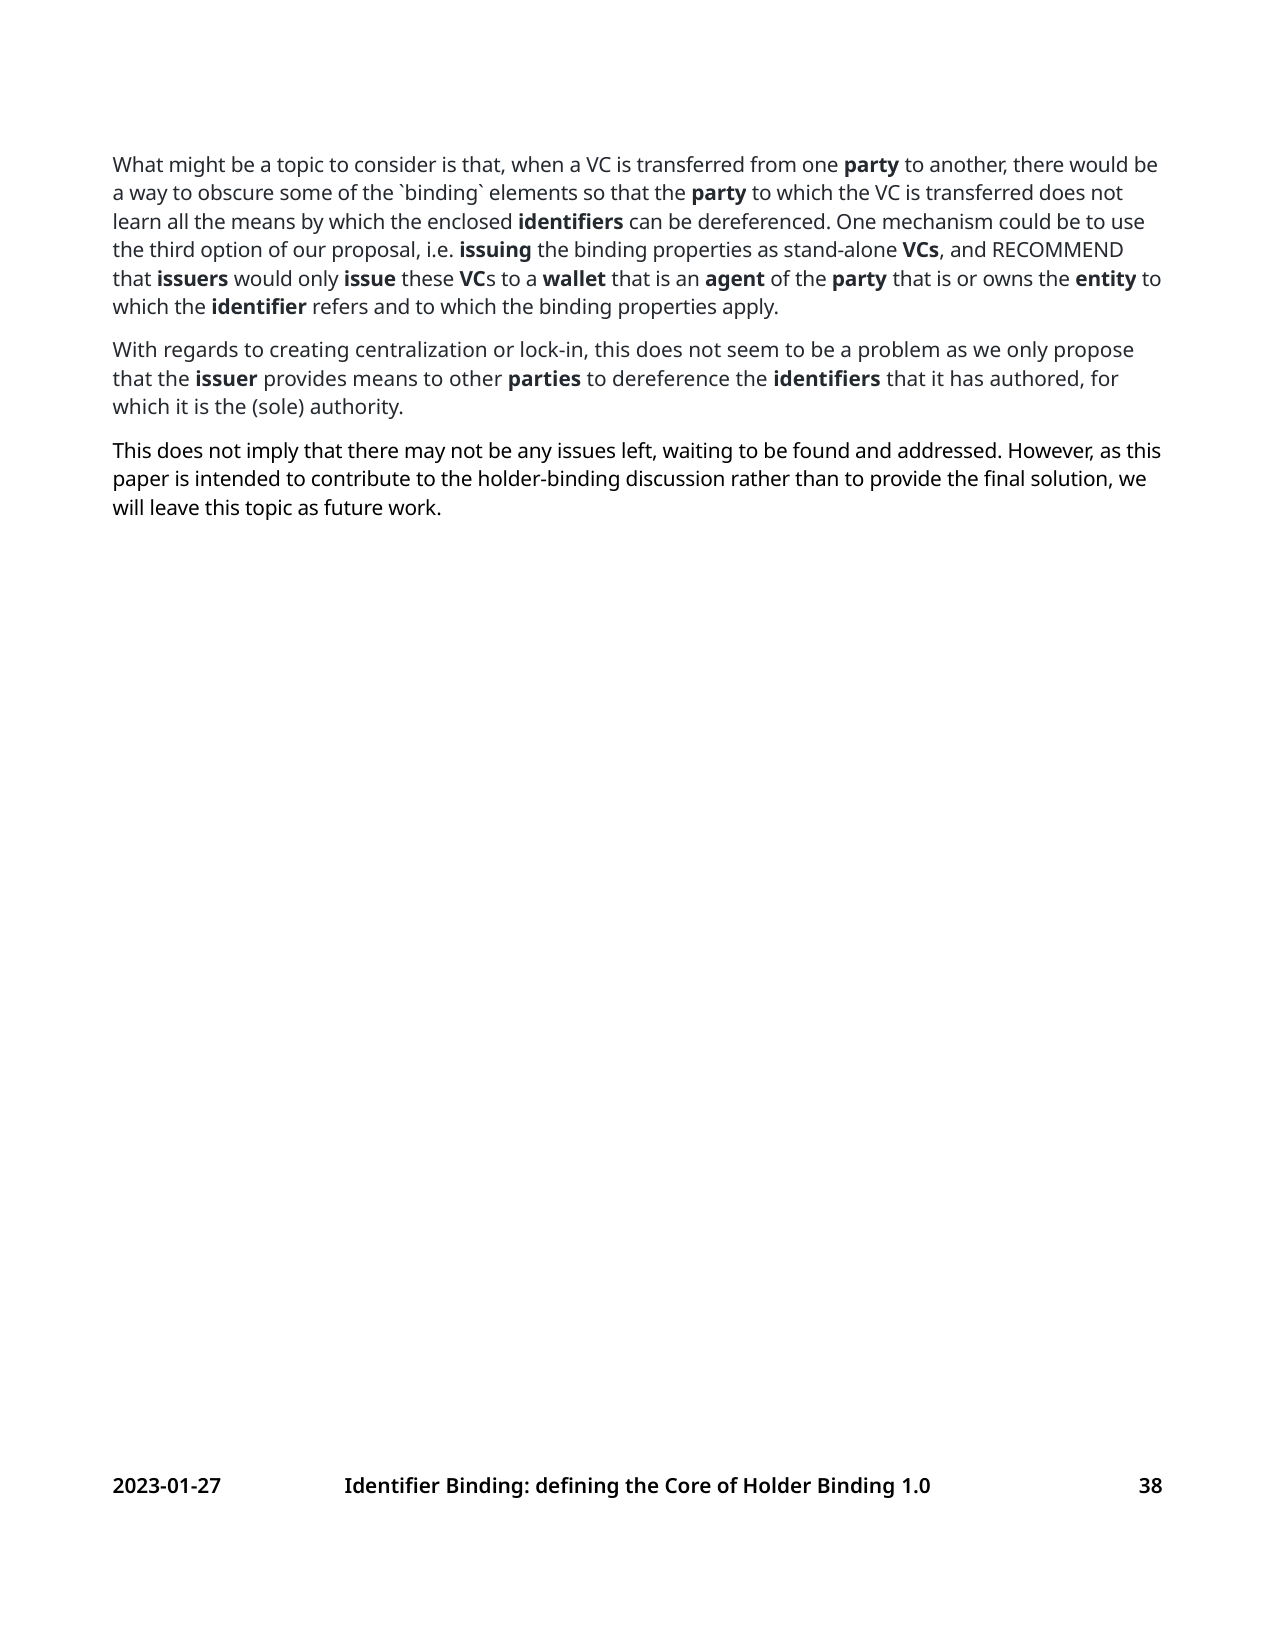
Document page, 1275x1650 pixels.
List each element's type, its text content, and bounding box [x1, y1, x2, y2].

text This does not imply that there may not be any issues left, waiting to be found and addressed. However, as this paper is intended to contribute to the holder-binding discussion rather than to provide the final solution, we will leave this topic as future work. [112, 436, 1162, 521]
text With regards to creating centralization or lock-in, this does not seem to be a problem as we only propose that the issuer provides means to other parties to dereference the identifiers that it has authored, for which it is the (sole) authority. [112, 336, 1162, 421]
text What might be a topic to consider is that, when a VC is transferred from one party to another, there would be a way to obscure some of the `binding` elements so that the party to which the VC is transferred does not learn all the means by which the enclosed identifiers can be dereferenced. One mechanism could be to use the third option of our proposal, i.e. issuing the binding properties as stand-alone VCs, and RECOMMEND that issuers would only issue these VCs to a wallet that is an agent of the party that is or owns the entity to which the identifier refers and to which the binding properties apply. [112, 150, 1162, 321]
